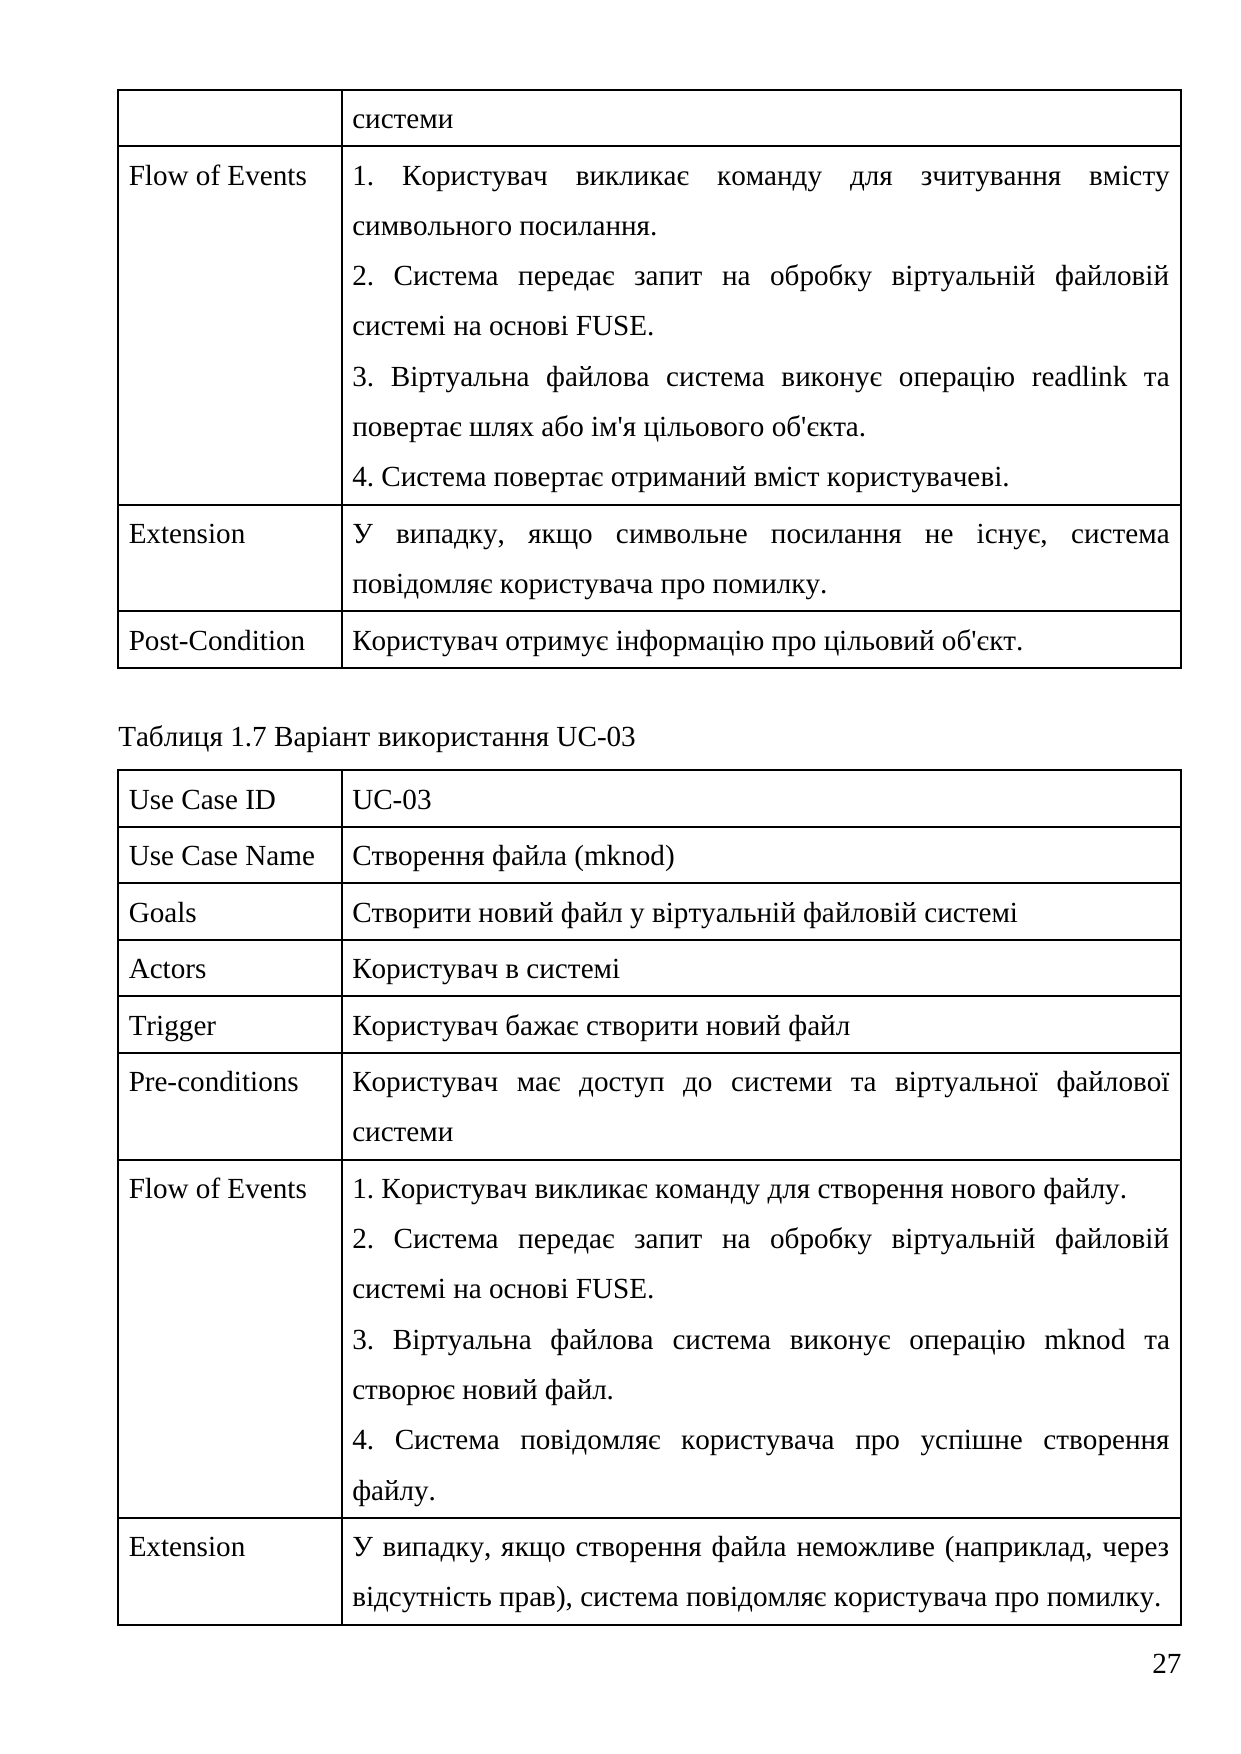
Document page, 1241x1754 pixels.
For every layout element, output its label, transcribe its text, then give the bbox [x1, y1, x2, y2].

table_cell Створити новий файл у віртуальній файловій системі [343, 884, 1180, 939]
table_cell Pre-conditions [119, 1054, 341, 1158]
table_cell Actors [119, 941, 341, 995]
table_cell Flow of Events [119, 147, 341, 503]
table_cell Користувач має доступ до системи та віртуальної файлової системи [343, 1054, 1180, 1158]
table_cell Користувач бажає створити новий файл [343, 997, 1180, 1052]
table_cell Користувач отримує інформацію про цільовий об'єкт. [343, 612, 1180, 667]
table_cell Use Case Name [119, 828, 341, 882]
table_cell 1. Користувач викликає команду для зчитування вмісту символьного посилання. 2. Система передає запит на обробку віртуальній файловій системі на основі FUSE. 3. Віртуальна файлова система виконує операцію readlink та повертає шлях або ім'я цільового об'єкта. 4. Система повертає отриманий вміст користувачеві. [343, 147, 1180, 503]
table_cell Trigger [119, 997, 341, 1052]
list Варіант використання UC-03 [118, 719, 1181, 753]
table_cell [119, 91, 341, 145]
table_cell Post-Condition [119, 612, 341, 667]
table_cell Створення файла (mknod) [343, 828, 1180, 882]
table_header UC-03 [343, 771, 1180, 826]
table_cell Користувач в системі [343, 941, 1180, 995]
table_cell У випадку, якщо символьне посилання не існує, система повідомляє користувача про помилку. [343, 506, 1180, 610]
table_cell Flow of Events [119, 1161, 341, 1517]
table_cell У випадку, якщо створення файла неможливе (наприклад, через відсутність прав), система повідомляє користувача про помилку. [343, 1519, 1180, 1623]
table_header Use Case ID [119, 771, 341, 826]
table_cell системи [343, 91, 1180, 145]
table_cell 1. Користувач викликає команду для створення нового файлу. 2. Система передає запит на обробку віртуальній файловій системі на основі FUSE. 3. Віртуальна файлова система виконує операцію mknod та створює новий файл. 4. Система повідомляє користувача про успішне створення файлу. [343, 1161, 1180, 1517]
table_cell Extension [119, 1519, 341, 1623]
table_cell Goals [119, 884, 341, 939]
table_cell Extension [119, 506, 341, 610]
